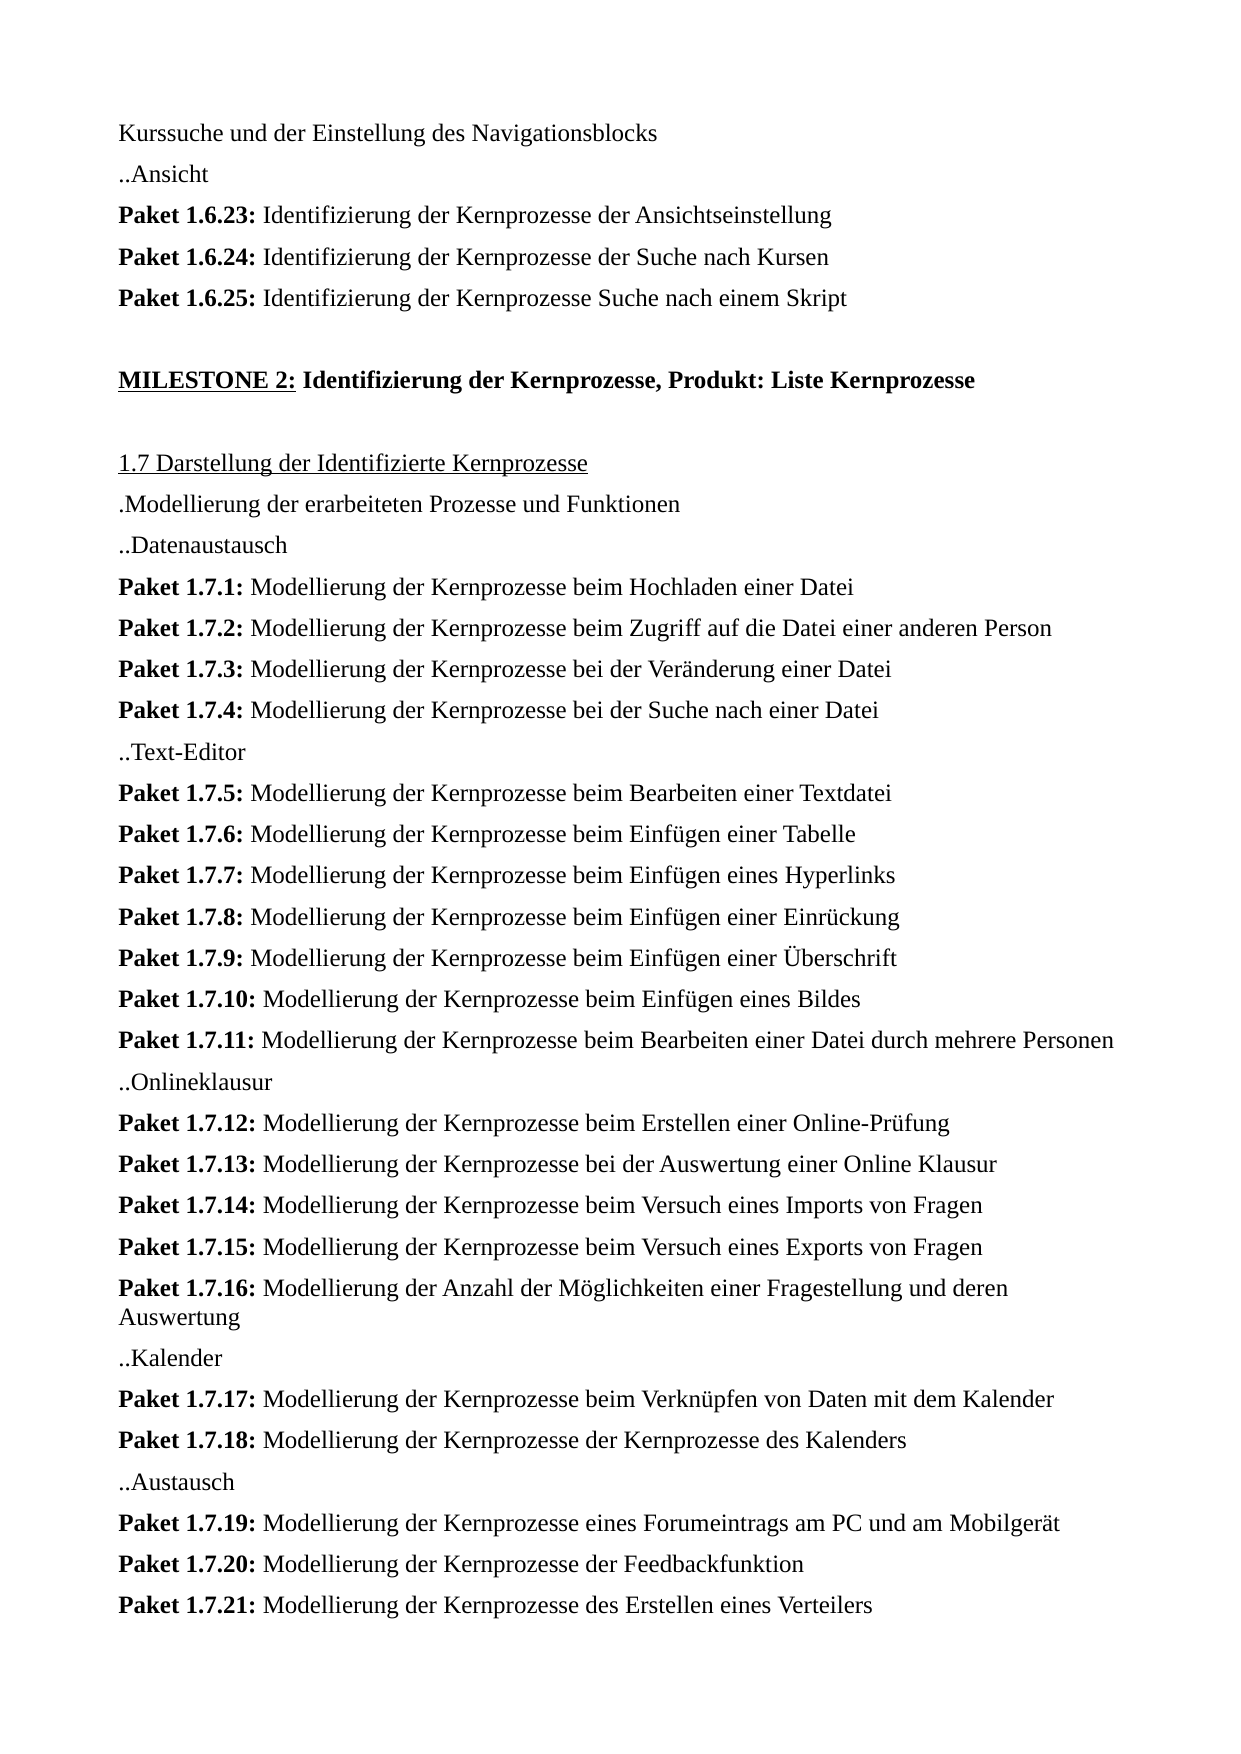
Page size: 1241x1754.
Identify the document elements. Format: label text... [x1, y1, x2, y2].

text Paket 1.6.24: Identifizierung der Kernprozesse der Suche nach Kursen [118, 242, 1122, 271]
text Kurssuche und der Einstellung des Navigationsblocks [118, 118, 1122, 147]
text Paket 1.7.1: Modellierung der Kernprozesse beim Hochladen einer Datei [118, 572, 1122, 601]
text Paket 1.7.5: Modellierung der Kernprozesse beim Bearbeiten einer Textdatei [118, 778, 1122, 807]
text ..Text-Editor [118, 737, 1122, 766]
text Paket 1.7.7: Modellierung der Kernprozesse beim Einfügen eines Hyperlinks [118, 861, 1122, 889]
text Paket 1.7.10: Modellierung der Kernprozesse beim Einfügen eines Bildes [118, 984, 1122, 1013]
text Paket 1.7.14: Modellierung der Kernprozesse beim Versuch eines Imports von Fragen [118, 1191, 1122, 1219]
text Paket 1.7.3: Modellierung der Kernprozesse bei der Veränderung einer Datei [118, 654, 1122, 683]
text ..Kalender [118, 1343, 1122, 1372]
text Paket 1.7.15: Modellierung der Kernprozesse beim Versuch eines Exports von Fragen [118, 1232, 1122, 1261]
text Paket 1.7.6: Modellierung der Kernprozesse beim Einfügen einer Tabelle [118, 819, 1122, 848]
text ..Ansicht [118, 159, 1122, 188]
text ..Datenaustausch [118, 531, 1122, 559]
text Paket 1.7.2: Modellierung der Kernprozesse beim Zugriff auf die Datei einer anderen Person [118, 613, 1122, 642]
text Paket 1.7.18: Modellierung der Kernprozesse der Kernprozesse des Kalenders [118, 1426, 1122, 1454]
text .Modellierung der erarbeiteten Prozesse und Funktionen [118, 489, 1122, 518]
text Paket 1.6.25: Identifizierung der Kernprozesse Suche nach einem Skript [118, 283, 1122, 312]
text Paket 1.7.17: Modellierung der Kernprozesse beim Verknüpfen von Daten mit dem Kalender [118, 1384, 1122, 1413]
text Paket 1.7.16: Modellierung der Anzahl der Möglichkeiten einer Fragestellung und deren Auswertung [118, 1273, 1122, 1331]
text Paket 1.7.19: Modellierung der Kernprozesse eines Forumeintrags am PC und am Mobilgerät [118, 1508, 1122, 1537]
text Paket 1.7.9: Modellierung der Kernprozesse beim Einfügen einer Überschrift [118, 943, 1122, 972]
text ..Austausch [118, 1467, 1122, 1496]
text Paket 1.7.11: Modellierung der Kernprozesse beim Bearbeiten einer Datei durch mehrere Personen [118, 1026, 1122, 1054]
text Paket 1.7.4: Modellierung der Kernprozesse bei der Suche nach einer Datei [118, 696, 1122, 724]
text Paket 1.6.23: Identifizierung der Kernprozesse der Ansichtseinstellung [118, 201, 1122, 229]
text 1.7 Darstellung der Identifizierte Kernprozesse [118, 448, 1122, 477]
text Paket 1.7.8: Modellierung der Kernprozesse beim Einfügen einer Einrückung [118, 902, 1122, 931]
text Paket 1.7.13: Modellierung der Kernprozesse bei der Auswertung einer Online Klausur [118, 1149, 1122, 1178]
text Paket 1.7.21: Modellierung der Kernprozesse des Erstellen eines Verteilers [118, 1591, 1122, 1619]
text Paket 1.7.12: Modellierung der Kernprozesse beim Erstellen einer Online-Prüfung [118, 1108, 1122, 1137]
text ..Onlineklausur [118, 1067, 1122, 1096]
text MILESTONE 2: Identifizierung der Kernprozesse, Produkt: Liste Kernprozesse [118, 366, 1122, 394]
text Paket 1.7.20: Modellierung der Kernprozesse der Feedbackfunktion [118, 1549, 1122, 1578]
